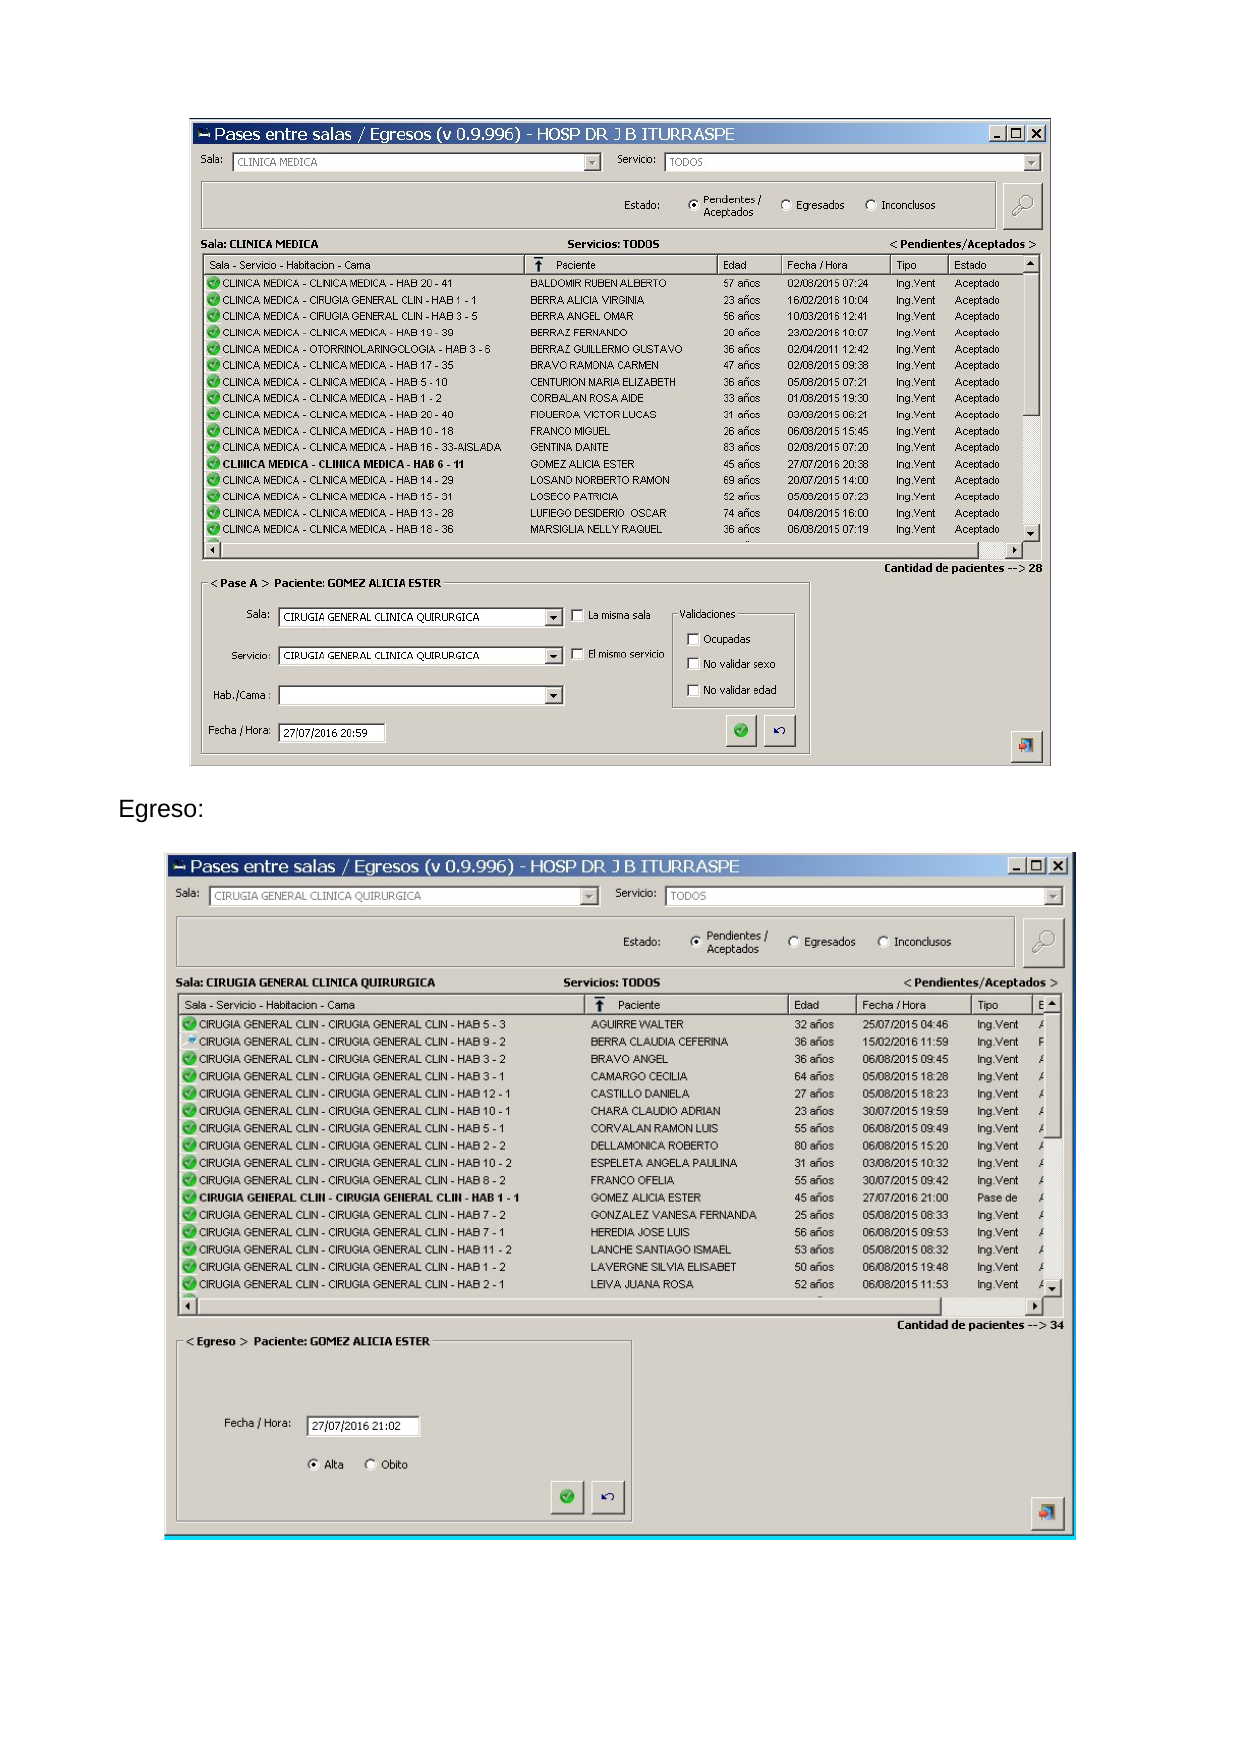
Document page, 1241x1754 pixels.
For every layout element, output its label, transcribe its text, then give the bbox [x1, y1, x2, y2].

picture [164, 852, 1076, 1540]
picture [189, 118, 1051, 766]
text Egreso: [118, 794, 1122, 823]
